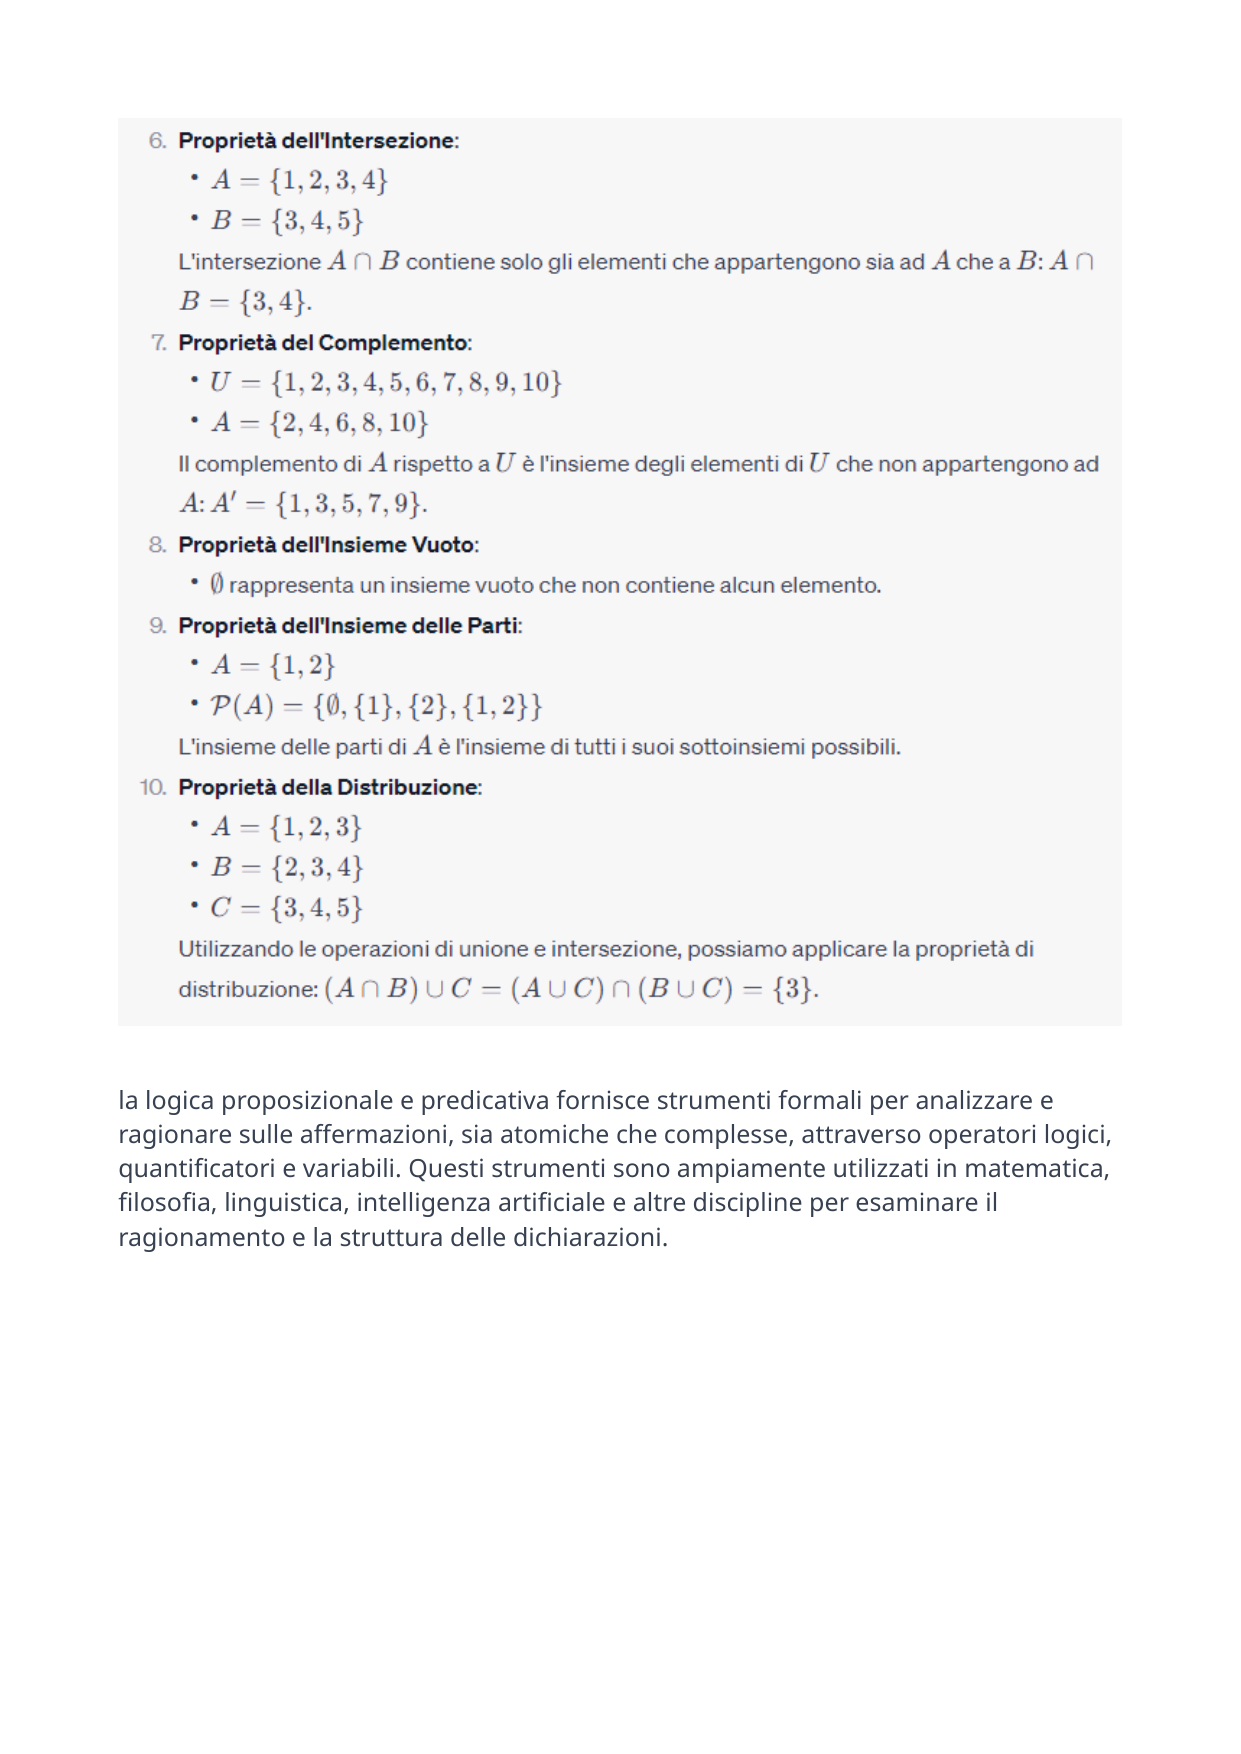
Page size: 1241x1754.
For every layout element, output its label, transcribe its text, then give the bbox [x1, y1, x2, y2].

picture [118, 118, 1123, 1026]
text la logica proposizionale e predicativa fornisce strumenti formali per analizzare e ragionare sulle affermazioni, sia atomiche che complesse, attraverso operatori logici, quantificatori e variabili. Questi strumenti sono ampiamente utilizzati in matematica, filosofia, linguistica, intelligenza artificiale e altre discipline per esaminare il ragionamento e la struttura delle dichiarazioni. [118, 1083, 1122, 1253]
